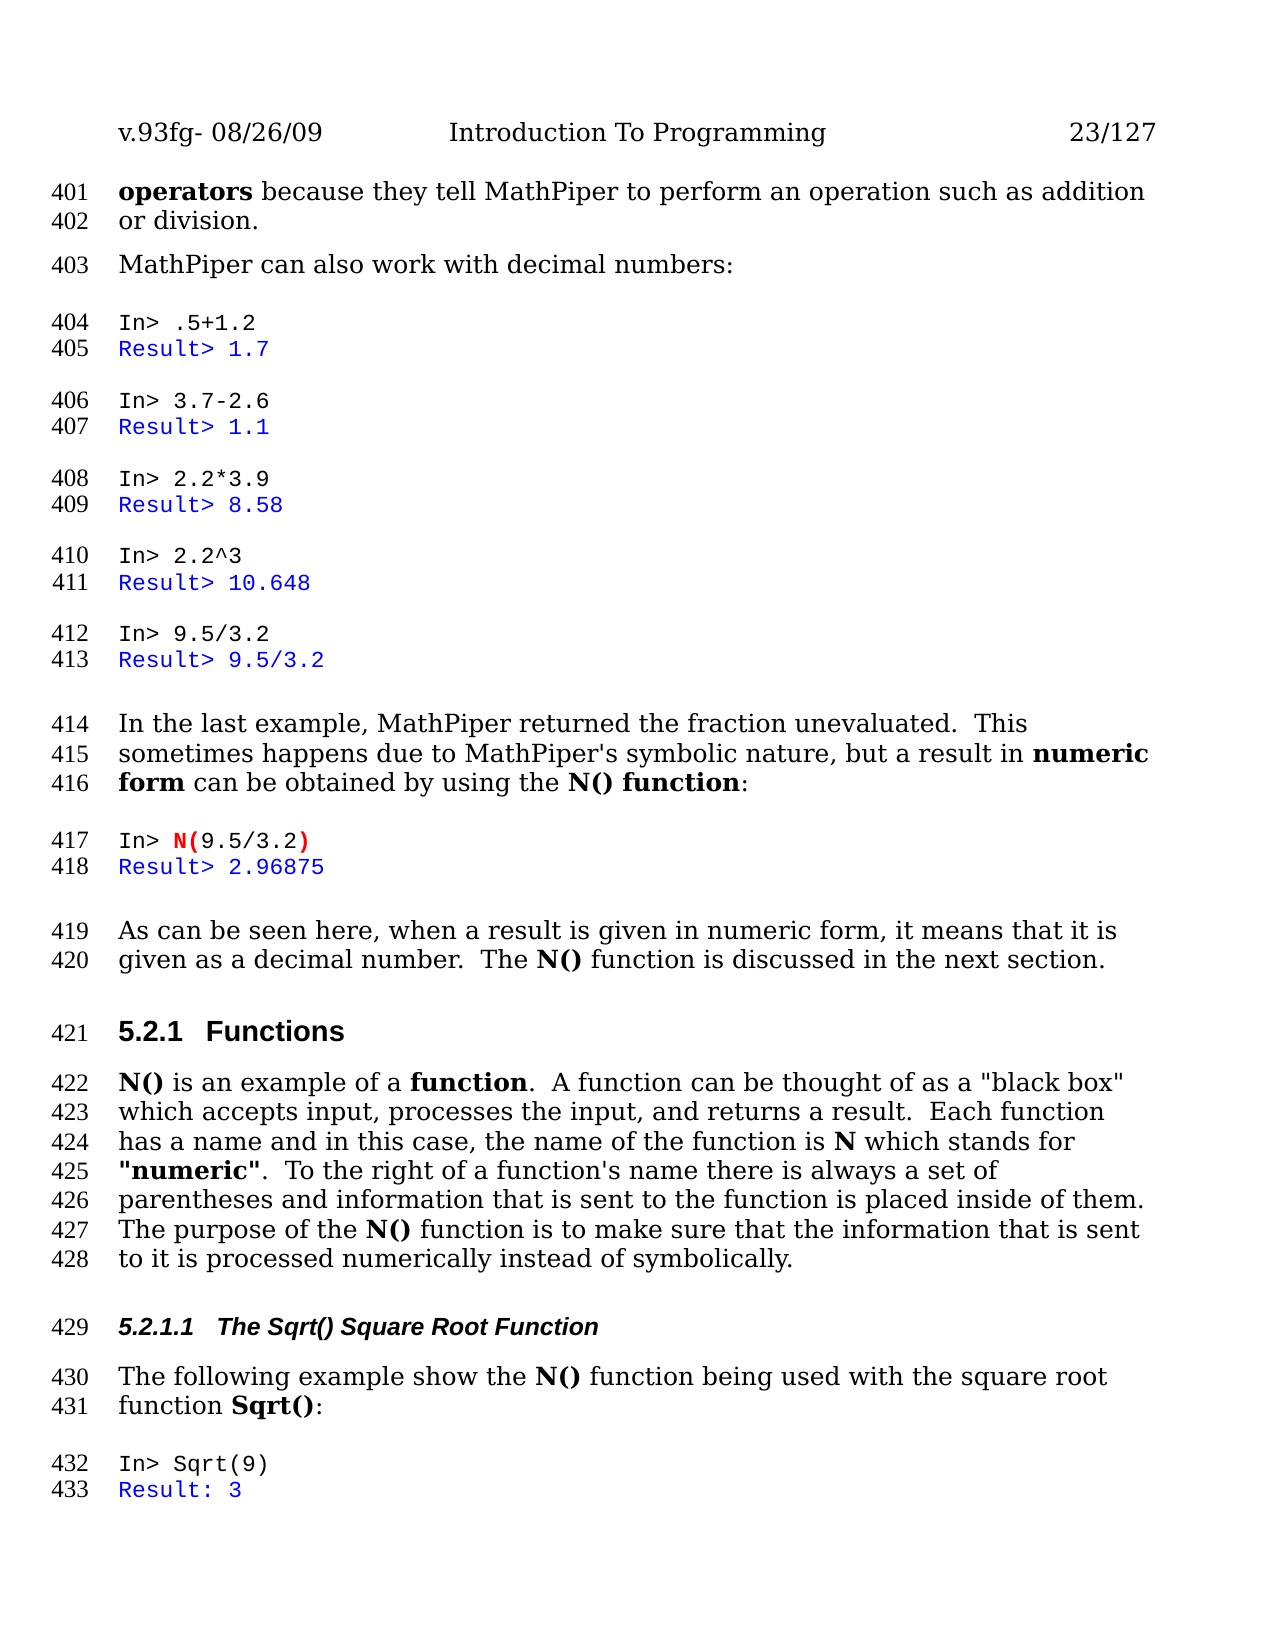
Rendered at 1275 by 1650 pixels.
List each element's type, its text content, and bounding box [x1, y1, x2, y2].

text Result> 1.7 [118, 337, 1157, 363]
text Result> 1.1 [118, 415, 1157, 441]
text In> Sqrt(9) [118, 1452, 1157, 1478]
text The following example show the N() function being used with the square root function Sqrt(): [118, 1362, 1157, 1421]
text Result> 10.648 [118, 571, 1157, 597]
text In> .5+1.2 [118, 311, 1157, 337]
text In the last example, MathPiper returned the fraction unevaluated. This sometimes happens due to MathPiper's symbolic nature, but a result in numeric form can be obtained by using the N() function: [118, 709, 1157, 797]
text N() is an example of a function. A function can be thought of as a "black box" which accepts input, processes the input, and returns a result. Each function has a name and in this case, the name of the function is N which stands for "numeric". To the right of a function's name there is always a set of parentheses and information that is sent to the function is placed inside of them. The purpose of the N() function is to make sure that the information that is sent to it is processed numerically instead of symbolically. [118, 1068, 1157, 1273]
text In> N(9.5/3.2) [118, 829, 1157, 855]
text In> 2.2^3 [118, 545, 1157, 571]
text Result> 8.58 [118, 493, 1157, 519]
text In> 3.7-2.6 [118, 389, 1157, 415]
text Result> 2.96875 [118, 855, 1157, 881]
subtitle Functions [118, 1014, 1157, 1047]
text In> 9.5/3.2 [118, 623, 1157, 649]
text MathPiper can also work with decimal numbers: [118, 250, 1157, 279]
text Result> 9.5/3.2 [118, 649, 1157, 674]
subtitle The Sqrt() Square Root Function [118, 1312, 1157, 1341]
text Result: 3 [118, 1478, 1157, 1504]
text operators because they tell MathPiper to perform an operation such as addition or division. [118, 177, 1157, 235]
text As can be seen here, when a result is given in numeric form, it means that it is given as a decimal number. The N() function is discussed in the next section. [118, 916, 1157, 975]
text In> 2.2*3.9 [118, 467, 1157, 493]
